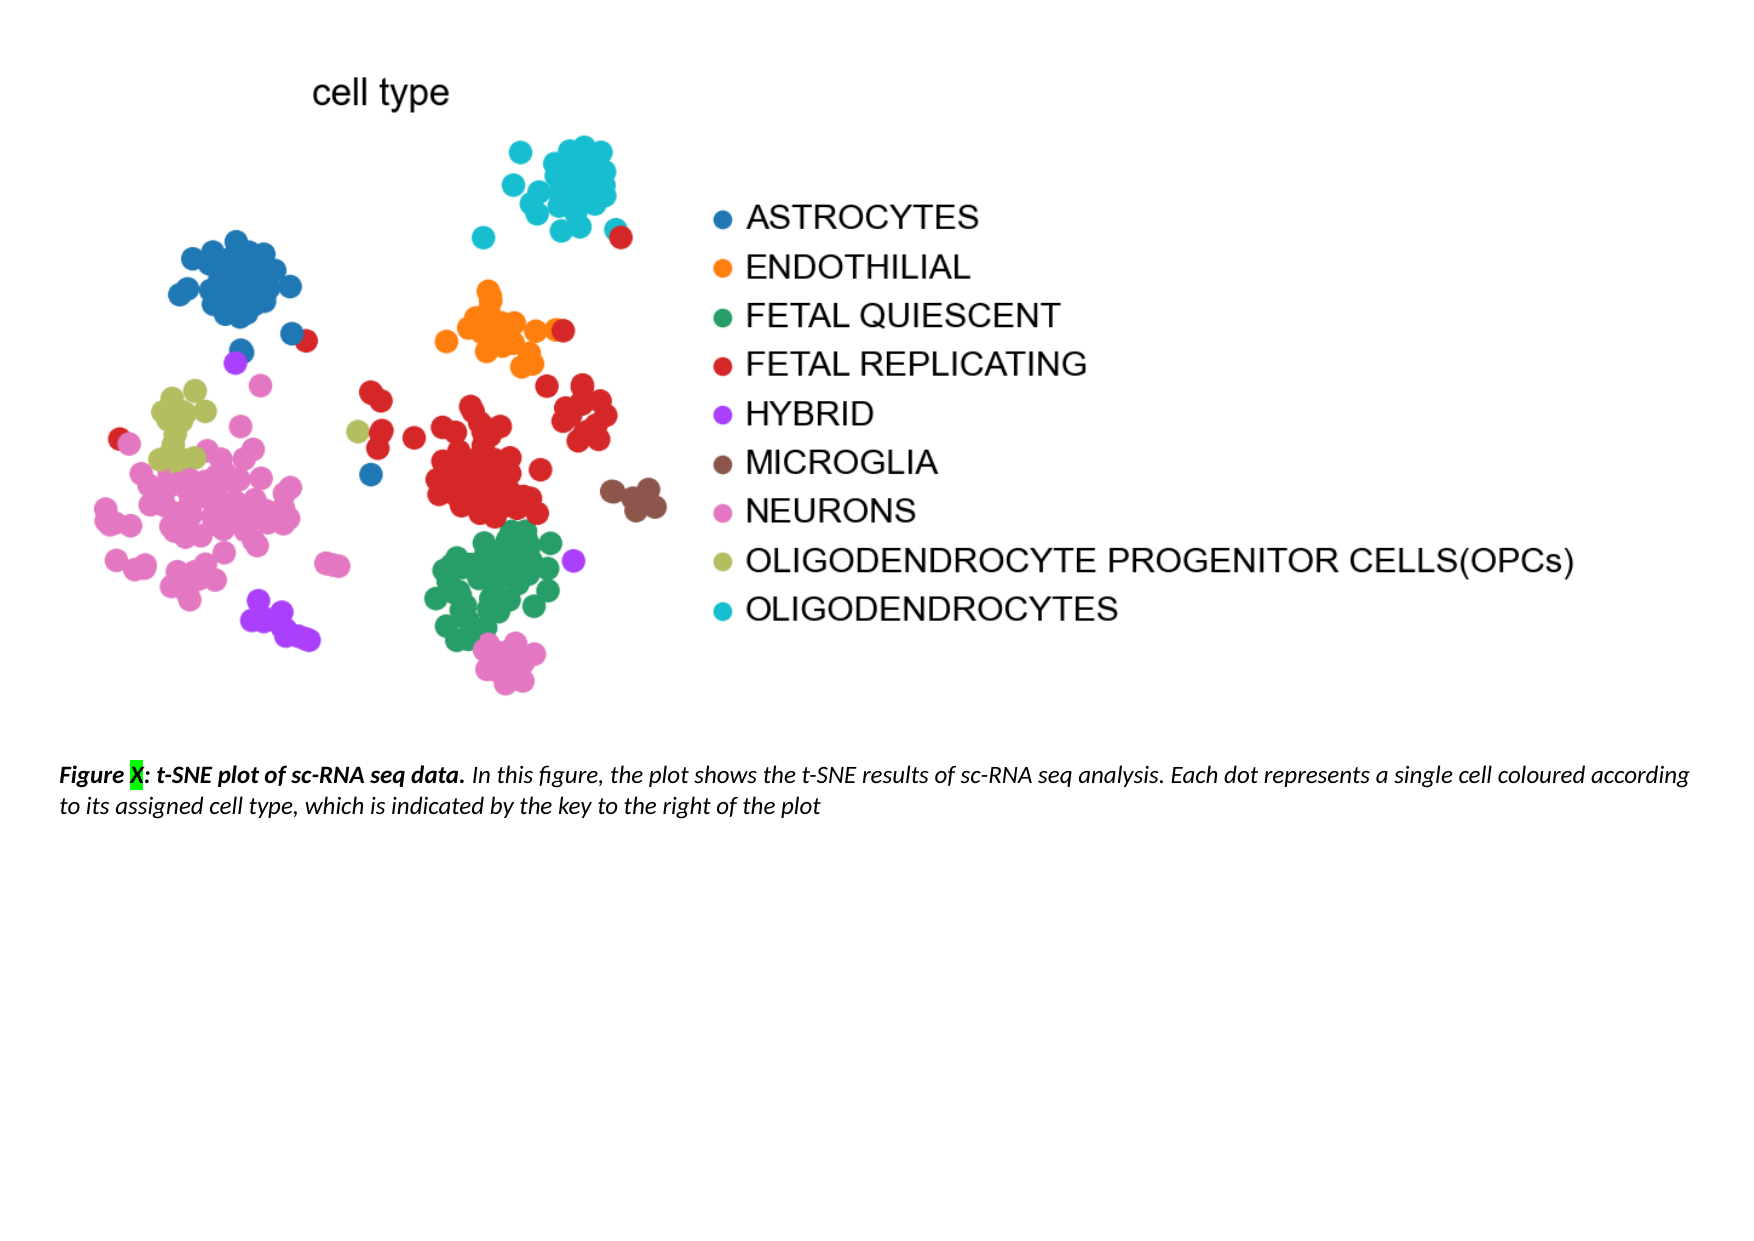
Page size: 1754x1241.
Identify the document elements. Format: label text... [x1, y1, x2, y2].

picture [59, 59, 1606, 730]
text Figure X: t-SNE plot of sc-RNA seq data. In this figure, the plot shows the t-SNE results of sc-RNA seq analysis. Each dot represents a single cell coloured according to its assigned cell type, which is indicated by the key to the right of the plot [59, 760, 1695, 821]
